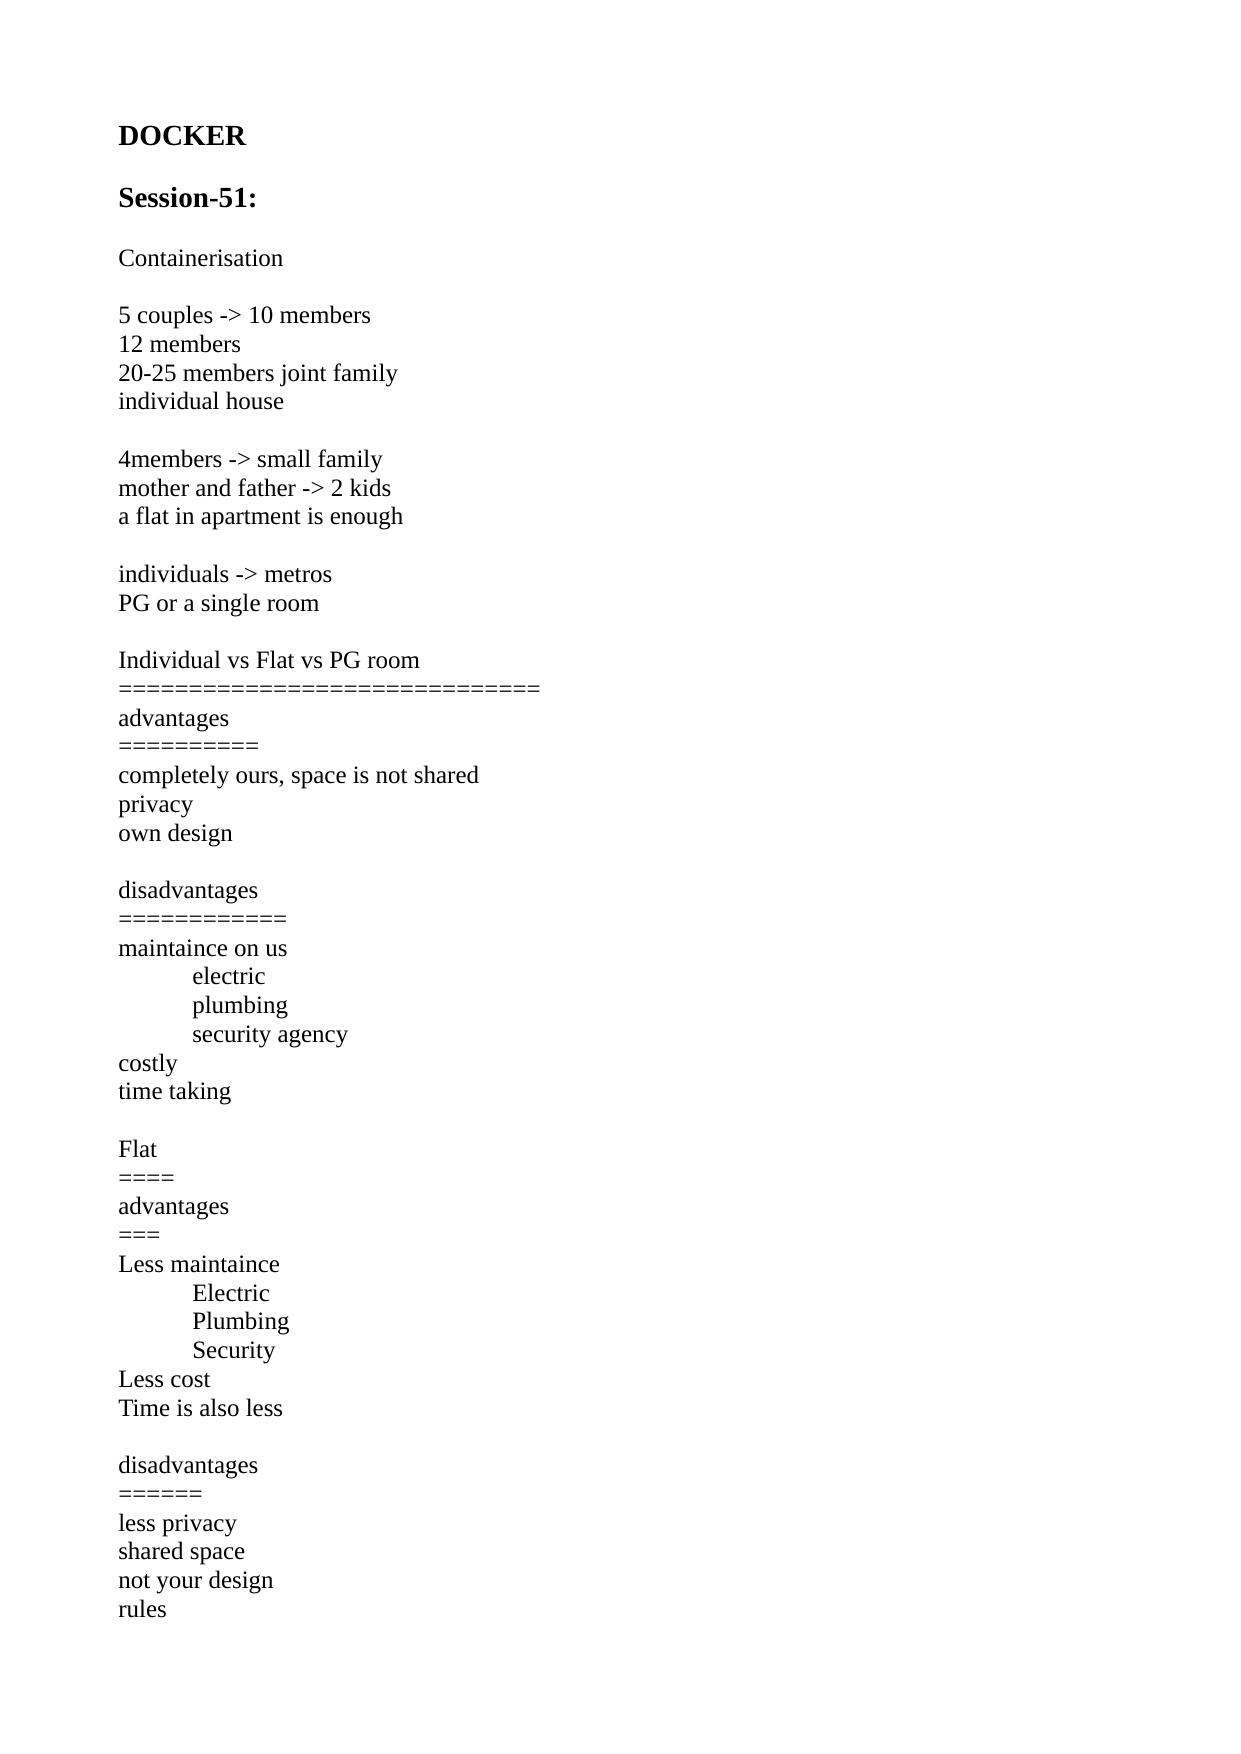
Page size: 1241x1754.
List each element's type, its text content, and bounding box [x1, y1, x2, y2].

text privacy [118, 789, 1122, 818]
text ====== [118, 1479, 1122, 1508]
text time taking [118, 1076, 1122, 1105]
text Plumbing [118, 1306, 1122, 1335]
text Less cost [118, 1364, 1122, 1393]
text less privacy [118, 1508, 1122, 1536]
text Security [118, 1335, 1122, 1364]
text rules [118, 1594, 1122, 1623]
text completely ours, space is not shared [118, 760, 1122, 789]
text Individual vs Flat vs PG room [118, 645, 1122, 674]
text a flat in apartment is enough [118, 501, 1122, 530]
text maintaince on us [118, 933, 1122, 961]
text ============================== [118, 674, 1122, 703]
text costly [118, 1048, 1122, 1076]
text DOCKER [118, 118, 1122, 180]
text advantages [118, 1191, 1122, 1220]
text plumbing [118, 990, 1122, 1019]
text own design [118, 818, 1122, 846]
text Less maintaince [118, 1249, 1122, 1278]
text electric [118, 961, 1122, 990]
text mother and father -> 2 kids [118, 473, 1122, 501]
text individual house [118, 386, 1122, 415]
text 12 members [118, 329, 1122, 358]
text Time is also less [118, 1393, 1122, 1421]
text ========== [118, 731, 1122, 760]
text ==== [118, 1163, 1122, 1191]
text 4members -> small family [118, 444, 1122, 473]
text not your design [118, 1565, 1122, 1594]
text === [118, 1220, 1122, 1249]
text security agency [118, 1019, 1122, 1048]
text ============ [118, 904, 1122, 933]
text Electric [118, 1278, 1122, 1306]
text disadvantages [118, 1450, 1122, 1479]
text PG or a single room [118, 588, 1122, 616]
text Session-51: Containerisation [118, 180, 1122, 271]
text disadvantages [118, 875, 1122, 904]
text 20-25 members joint family [118, 358, 1122, 386]
text 5 couples -> 10 members [118, 300, 1122, 329]
text Flat [118, 1134, 1122, 1163]
text shared space [118, 1536, 1122, 1565]
text individuals -> metros [118, 559, 1122, 588]
text advantages [118, 703, 1122, 731]
